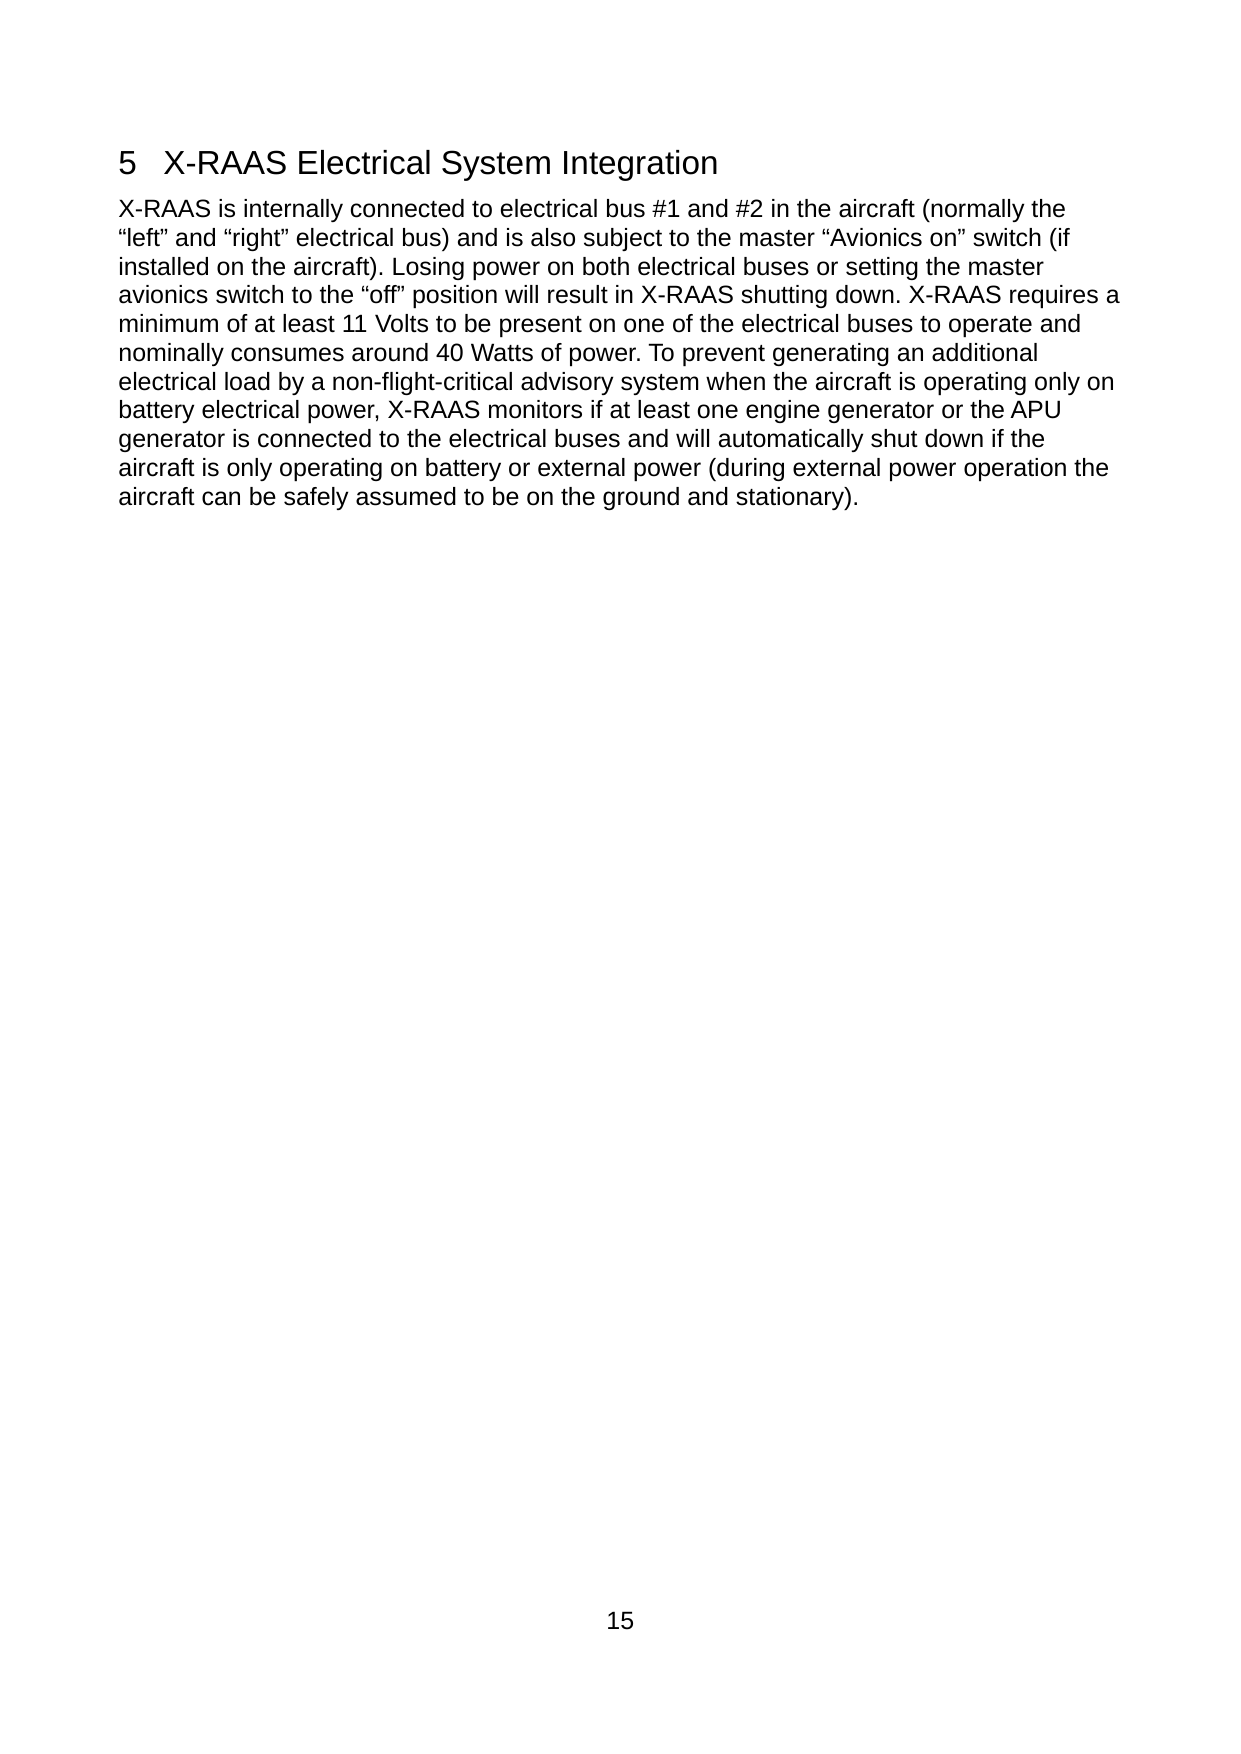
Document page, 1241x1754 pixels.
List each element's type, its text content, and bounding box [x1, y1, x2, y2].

text X-RAAS is internally connected to electrical bus #1 and #2 in the aircraft (normally the “left” and “right” electrical bus) and is also subject to the master “Avionics on” switch (if installed on the aircraft). Losing power on both electrical buses or setting the master avionics switch to the “off” position will result in X-RAAS shutting down. X-RAAS requires a minimum of at least 11 Volts to be present on one of the electrical buses to operate and nominally consumes around 40 Watts of power. To prevent generating an additional electrical load by a non-flight-critical advisory system when the aircraft is operating only on battery electrical power, X-RAAS monitors if at least one engine generator or the APU generator is connected to the electrical buses and will automatically shut down if the aircraft is only operating on battery or external power (during external power operation the aircraft can be safely assumed to be on the ground and stationary). [118, 194, 1122, 510]
subtitle X-RAAS Electrical System Integration [118, 143, 1122, 182]
